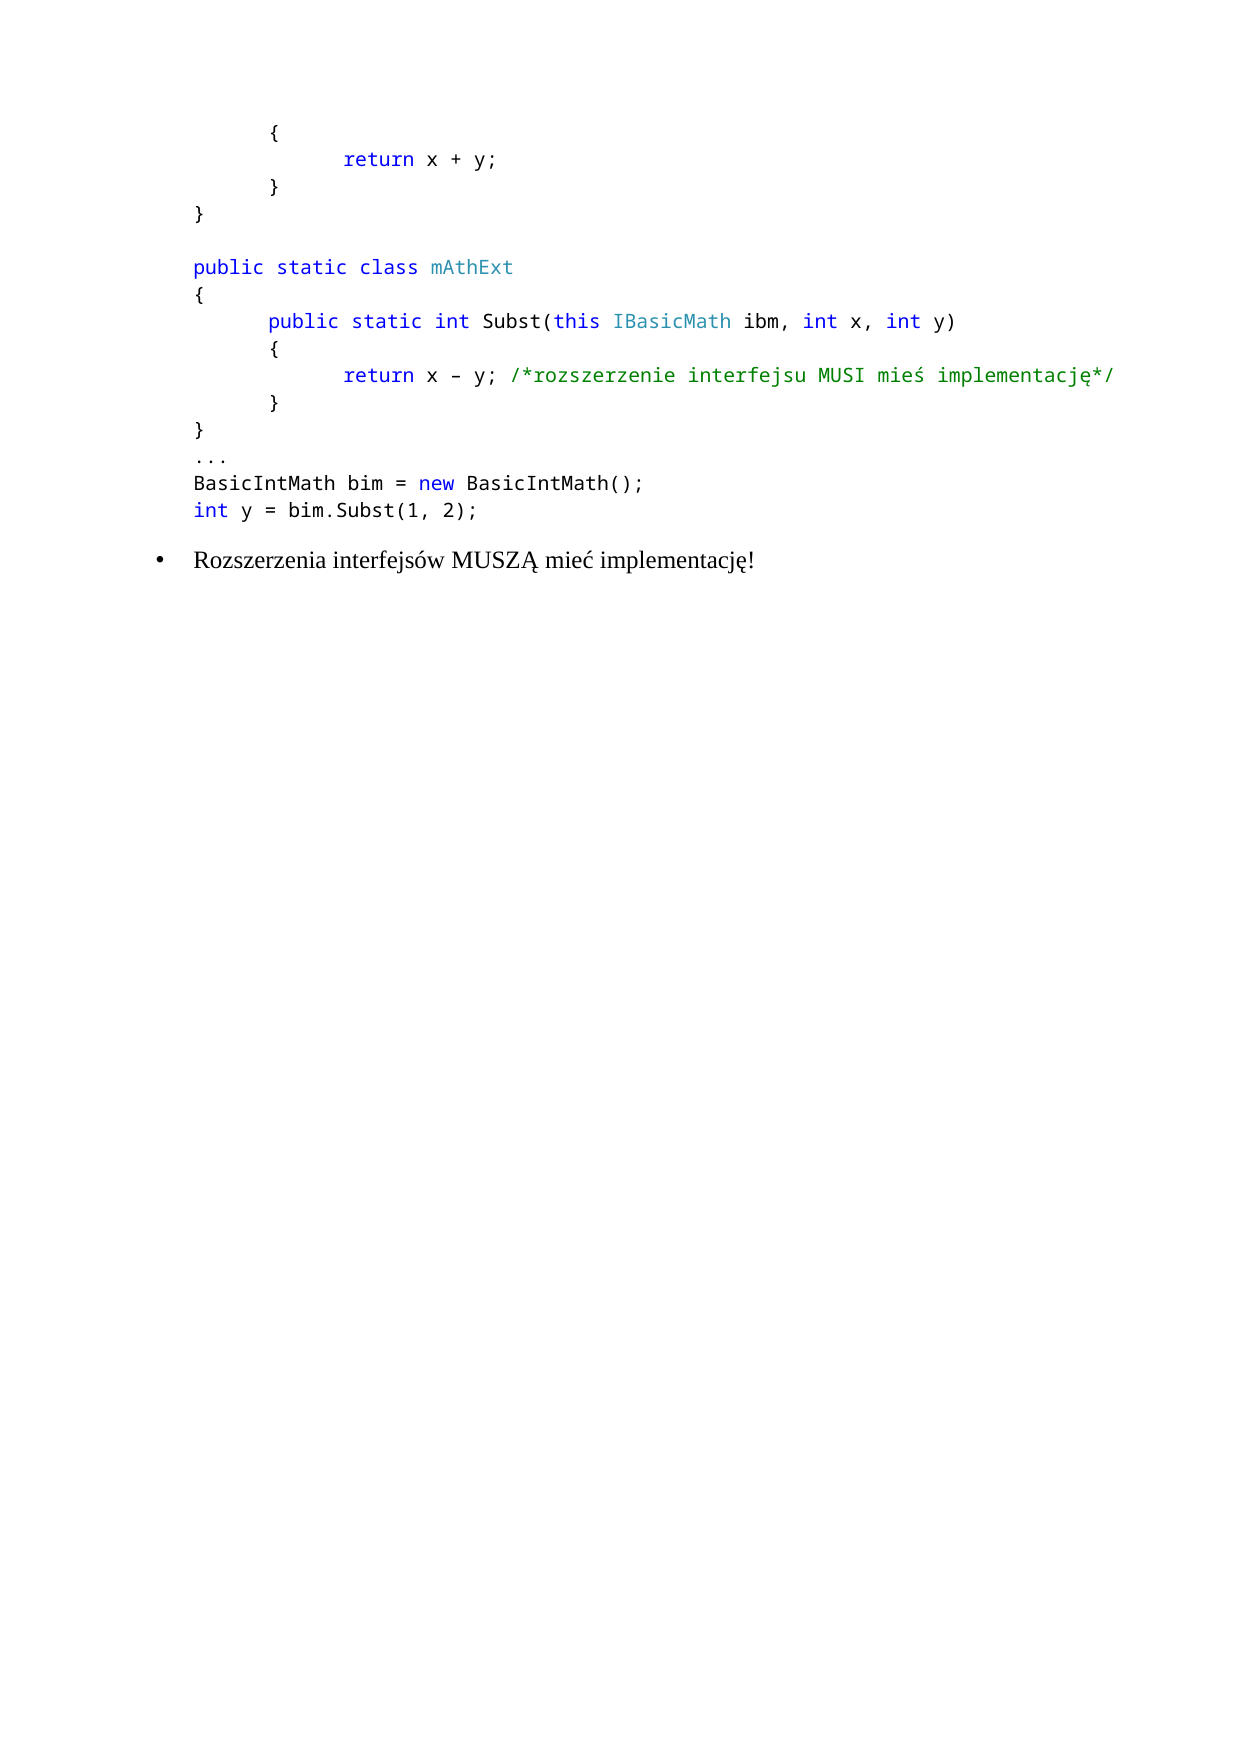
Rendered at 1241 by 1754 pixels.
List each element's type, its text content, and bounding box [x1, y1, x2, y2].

list public static int Subst(this IBasicMath ibm, int x, int y) [231, 307, 1122, 334]
list return x – y; /*rozszerzenie interfejsu MUSI mieś implementację*/ [306, 361, 1122, 388]
list } [231, 172, 1122, 199]
list int y = bim.Subst(1, 2); [156, 496, 1122, 523]
list return x + y; [306, 145, 1122, 172]
list { [231, 118, 1122, 145]
list public static class mAthExt [156, 253, 1122, 280]
list } [156, 199, 1122, 226]
list ... [156, 442, 1122, 469]
list { [231, 334, 1122, 361]
list { [156, 280, 1122, 307]
list BasicIntMath bim = new BasicIntMath(); [156, 469, 1122, 496]
list } [156, 415, 1122, 442]
list Rozszerzenia interfejsów MUSZĄ mieć implementację! [156, 546, 1122, 574]
list } [231, 388, 1122, 415]
